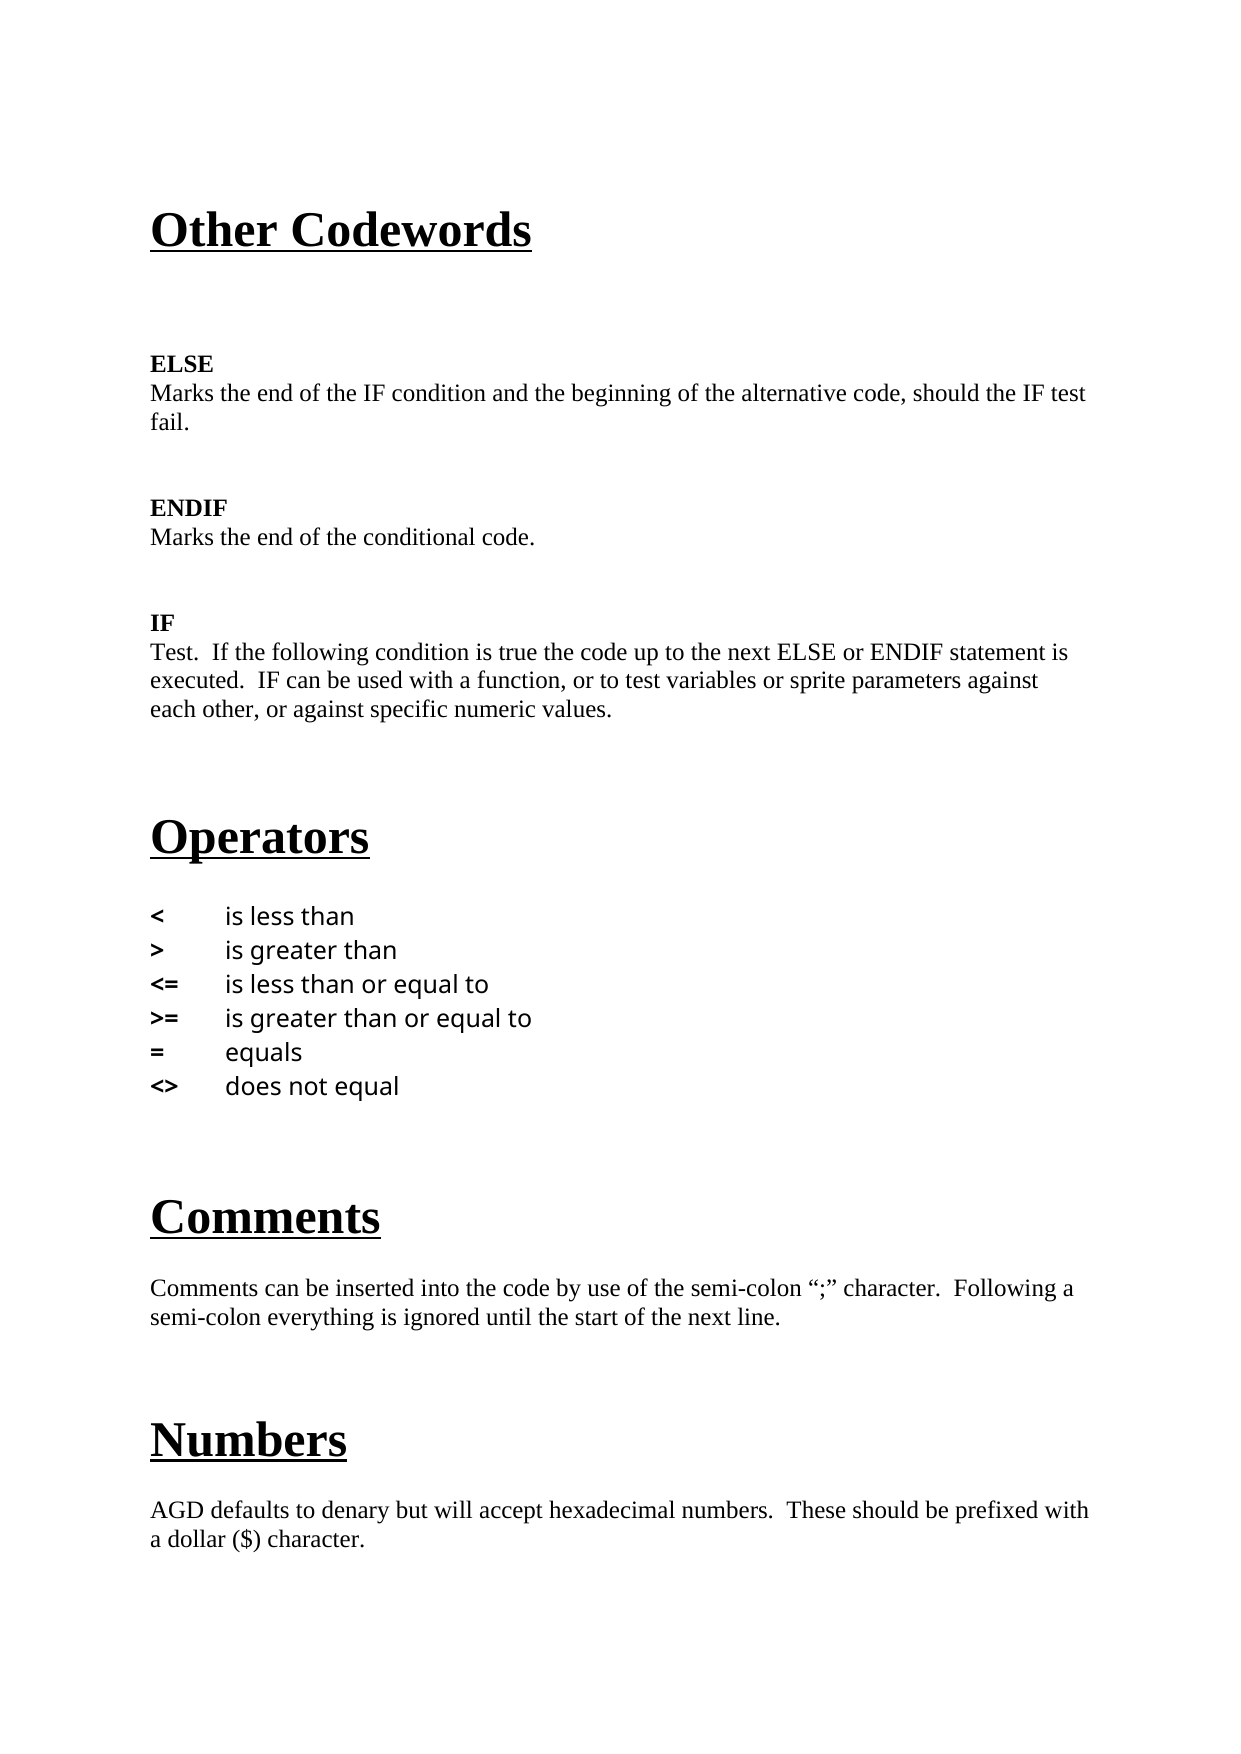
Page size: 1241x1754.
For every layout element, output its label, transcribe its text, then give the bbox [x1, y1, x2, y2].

text ELSE [150, 349, 1090, 378]
subtitle Comments [150, 1187, 1090, 1244]
subtitle Numbers [150, 1409, 1090, 1467]
text ENDIF [150, 493, 1090, 522]
text <> does not equal [150, 1069, 1090, 1103]
text > is greater than [150, 932, 1090, 967]
text Marks the end of the IF condition and the beginning of the alternative code, should the IF test fail. [150, 378, 1090, 435]
text < is less than [150, 898, 1090, 932]
text <= is less than or equal to [150, 967, 1090, 1001]
text Test. If the following condition is true the code up to the next ELSE or ENDIF statement is executed. IF can be used with a function, or to test variables or sprite parameters against each other, or against specific numeric values. [150, 637, 1090, 723]
subtitle Other Codewords [150, 200, 1090, 257]
text IF [150, 608, 1090, 637]
text AGD defaults to denary but will accept hexadecimal numbers. These should be prefixed with a dollar ($) character. [150, 1496, 1090, 1553]
text Marks the end of the conditional code. [150, 522, 1090, 550]
text Comments can be inserted into the code by use of the semi-colon “;” character. Following a semi-colon everything is ignored until the start of the next line. [150, 1273, 1090, 1331]
text = equals [150, 1035, 1090, 1069]
subtitle Operators [150, 807, 1090, 864]
text >= is greater than or equal to [150, 1001, 1090, 1035]
